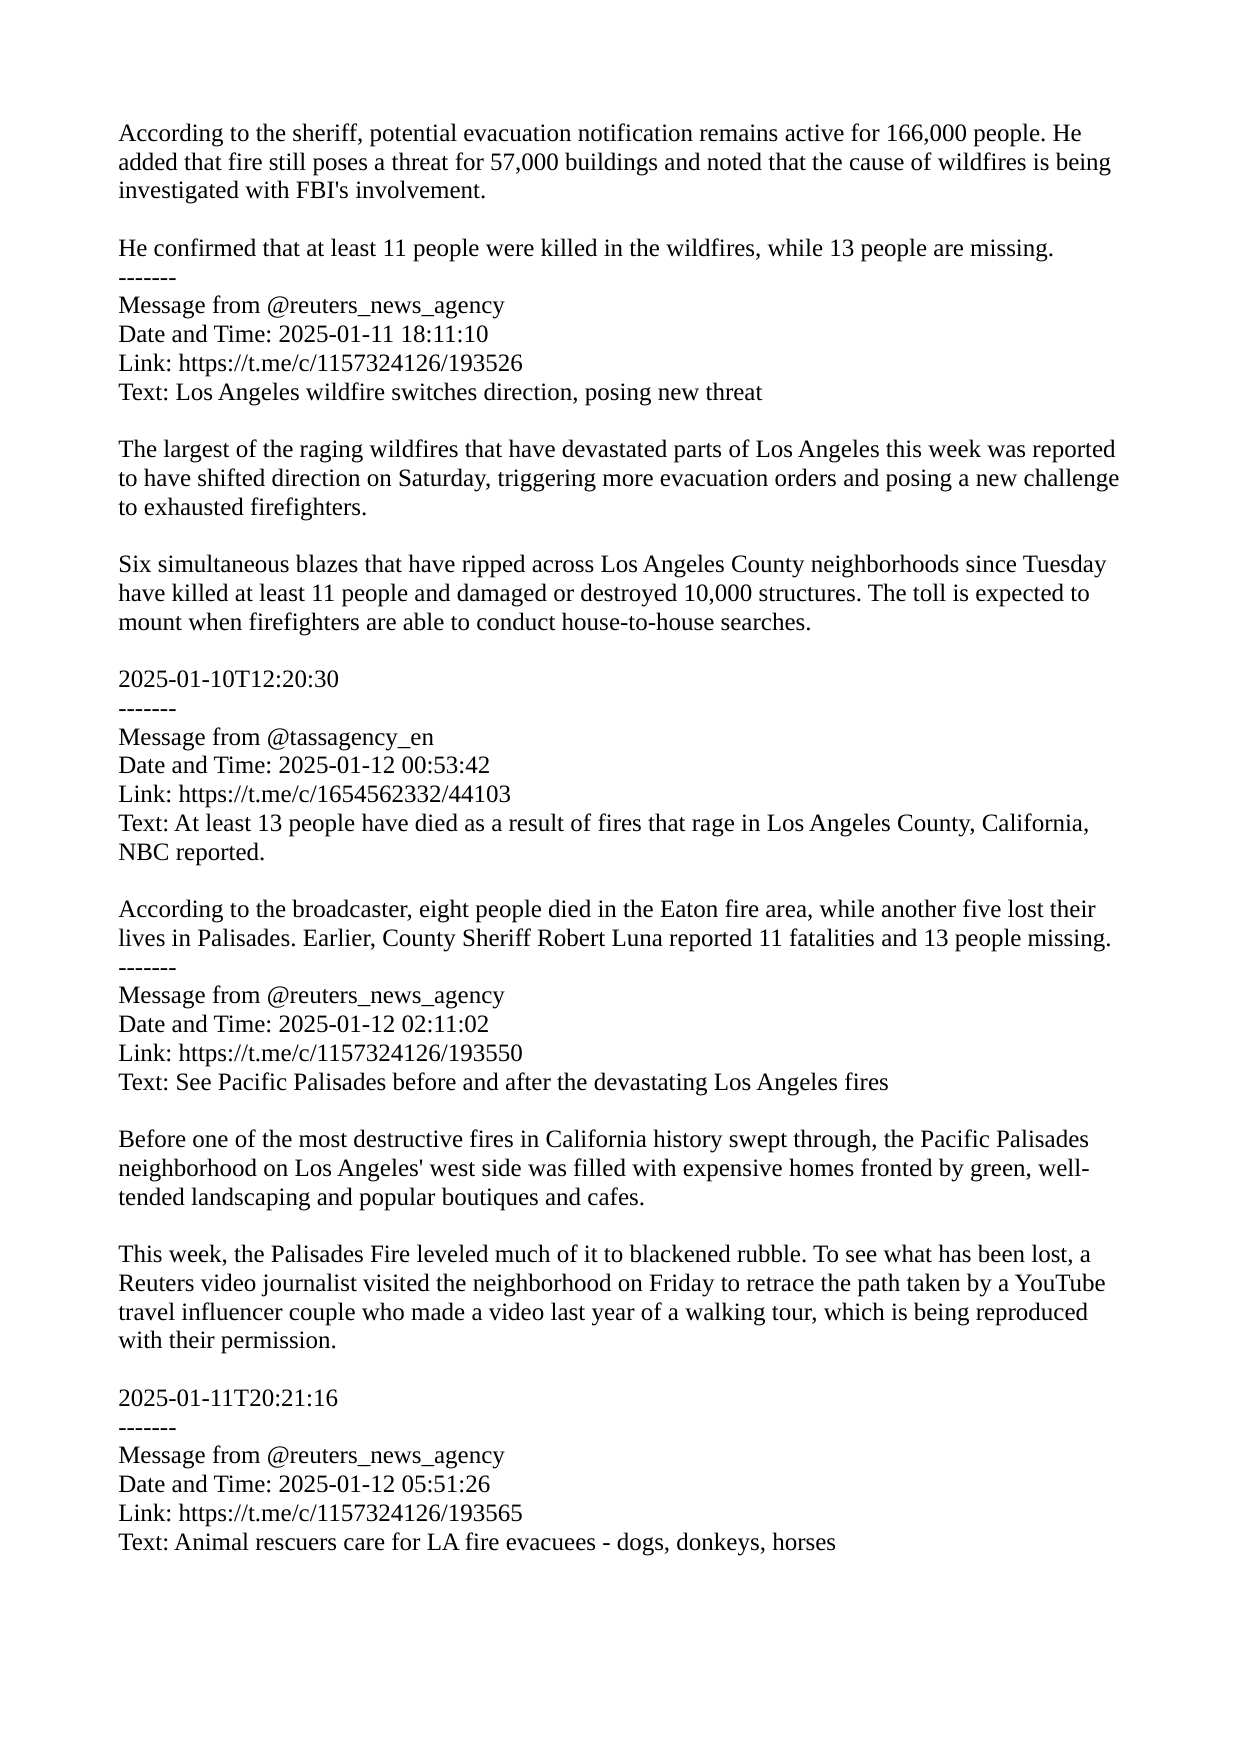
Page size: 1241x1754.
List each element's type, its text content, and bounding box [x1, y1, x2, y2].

text 2025-01-10T12:20:30 [118, 664, 1122, 693]
text Text: Los Angeles wildfire switches direction, posing new threat [118, 377, 1122, 406]
text Message from @tassagency_en [118, 722, 1122, 751]
text ------- [118, 1412, 1122, 1441]
text 2025-01-11T20:21:16 [118, 1383, 1122, 1412]
text According to the broadcaster, eight people died in the Eaton fire area, while another five lost their lives in Palisades. Earlier, County Sheriff Robert Luna reported 11 fatalities and 13 people missing. [118, 894, 1122, 952]
text Date and Time: 2025-01-11 18:11:10 [118, 319, 1122, 348]
text Link: https://t.me/c/1654562332/44103 [118, 779, 1122, 808]
text Message from @reuters_news_agency [118, 981, 1122, 1009]
text Date and Time: 2025-01-12 00:53:42 [118, 751, 1122, 779]
text The largest of the raging wildfires that have devastated parts of Los Angeles this week was reported to have shifted direction on Saturday, triggering more evacuation orders and posing a new challenge to exhausted firefighters. [118, 434, 1122, 521]
text Message from @reuters_news_agency [118, 291, 1122, 319]
text Before one of the most destructive fires in California history swept through, the Pacific Palisades neighborhood on Los Angeles' west side was filled with expensive homes fronted by green, well-tended landscaping and popular boutiques and cafes. [118, 1124, 1122, 1211]
text Date and Time: 2025-01-12 05:51:26 [118, 1469, 1122, 1498]
text ------- [118, 952, 1122, 981]
text He confirmed that at least 11 people were killed in the wildfires, while 13 people are missing. [118, 233, 1122, 262]
text Message from @reuters_news_agency [118, 1441, 1122, 1469]
text Link: https://t.me/c/1157324126/193526 [118, 348, 1122, 377]
text Text: Animal rescuers care for LA fire evacuees - dogs, donkeys, horses [118, 1527, 1122, 1556]
text Date and Time: 2025-01-12 02:11:02 [118, 1009, 1122, 1038]
text This week, the Palisades Fire leveled much of it to blackened rubble. To see what has been lost, a Reuters video journalist visited the neighborhood on Friday to retrace the path taken by a YouTube travel influencer couple who made a video last year of a walking tour, which is being reproduced with their permission. [118, 1239, 1122, 1354]
text Text: See Pacific Palisades before and after the devastating Los Angeles fires [118, 1067, 1122, 1096]
text Six simultaneous blazes that have ripped across Los Angeles County neighborhoods since Tuesday have killed at least 11 people and damaged or destroyed 10,000 structures. The toll is expected to mount when firefighters are able to conduct house-to-house searches. [118, 549, 1122, 636]
text According to the sheriff, potential evacuation notification remains active for 166,000 people. He added that fire still poses a threat for 57,000 buildings and noted that the cause of wildfires is being investigated with FBI's involvement. [118, 118, 1122, 204]
text Text: At least 13 people have died as a result of fires that rage in Los Angeles County, California, NBC reported. [118, 808, 1122, 866]
text ------- [118, 262, 1122, 291]
text ------- [118, 693, 1122, 722]
text Link: https://t.me/c/1157324126/193550 [118, 1038, 1122, 1067]
text Link: https://t.me/c/1157324126/193565 [118, 1498, 1122, 1527]
